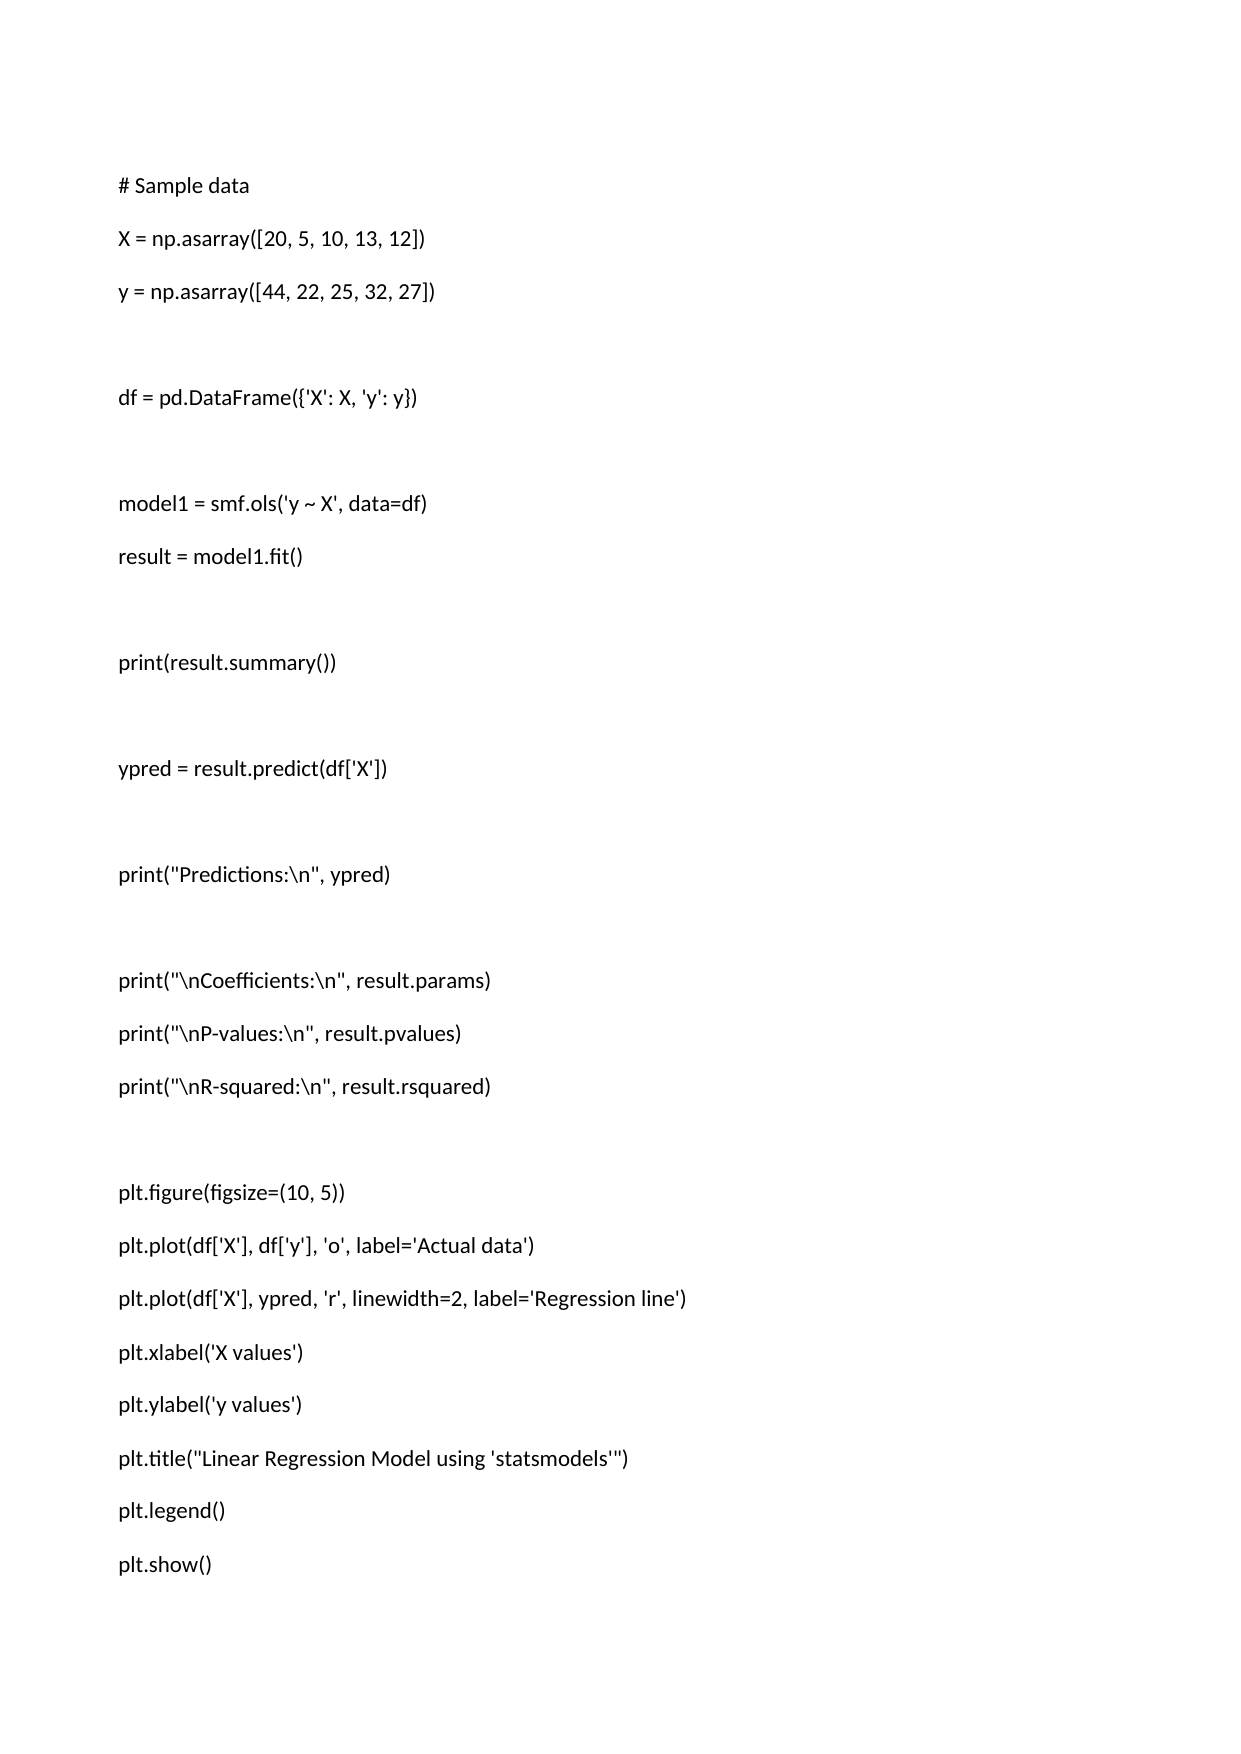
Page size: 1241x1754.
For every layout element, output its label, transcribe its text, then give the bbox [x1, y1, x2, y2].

text plt.plot(df['X'], df['y'], 'o', label='Actual data') [118, 1232, 1122, 1259]
text plt.plot(df['X'], ypred, 'r', linewidth=2, label='Regression line') [118, 1284, 1122, 1313]
text print("\nR-squared:\n", result.rsquared) [118, 1072, 1122, 1101]
text print("\nP-values:\n", result.pvalues) [118, 1019, 1122, 1047]
text plt.legend() [118, 1497, 1122, 1525]
text ypred = result.predict(df['X']) [118, 754, 1122, 782]
text model1 = smf.ols('y ~ X', data=df) [118, 489, 1122, 517]
text print(result.summary()) [118, 648, 1122, 676]
text y = np.asarray([44, 22, 25, 32, 27]) [118, 277, 1122, 305]
text plt.show() [118, 1550, 1122, 1578]
text plt.figure(figsize=(10, 5)) [118, 1178, 1122, 1207]
text plt.ylabel('y values') [118, 1391, 1122, 1419]
text print("\nCoefficients:\n", result.params) [118, 966, 1122, 994]
text result = model1.fit() [118, 542, 1122, 570]
text # Sample data [118, 171, 1122, 199]
text plt.title("Linear Regression Model using 'statsmodels'") [118, 1444, 1122, 1472]
text X = np.asarray([20, 5, 10, 13, 12]) [118, 224, 1122, 252]
text print("Predictions:\n", ypred) [118, 860, 1122, 888]
text plt.xlabel('X values') [118, 1338, 1122, 1366]
text df = pd.DataFrame({'X': X, 'y': y}) [118, 383, 1122, 411]
